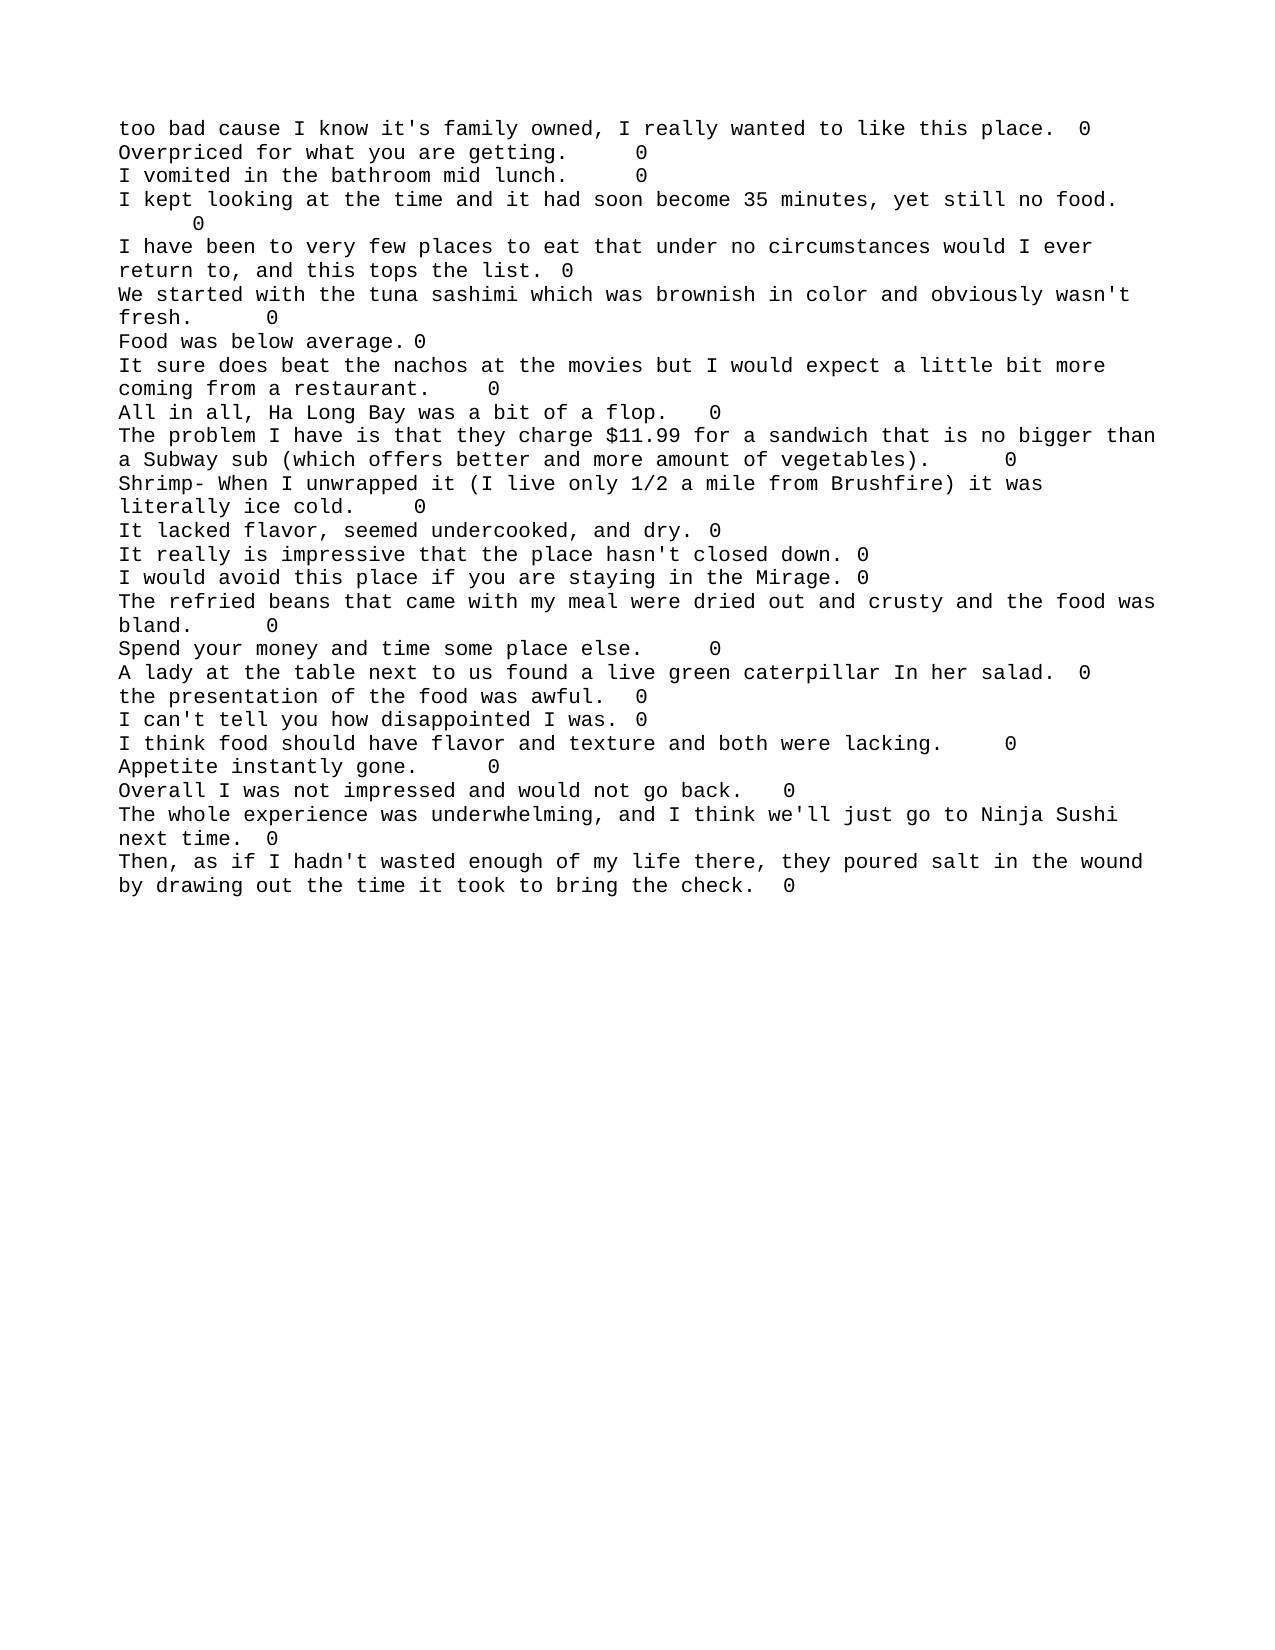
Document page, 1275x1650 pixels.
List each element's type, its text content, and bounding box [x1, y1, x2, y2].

text too bad cause I know it's family owned, I really wanted to like this place. 0 Overpriced for what you are getting. 0 I vomited in the bathroom mid lunch. 0 I kept looking at the time and it had soon become 35 minutes, yet still no food. 0 I have been to very few places to eat that under no circumstances would I ever return to, and this tops the list. 0 We started with the tuna sashimi which was brownish in color and obviously wasn't fresh. 0 Food was below average. 0 It sure does beat the nachos at the movies but I would expect a little bit more coming from a restaurant. 0 All in all, Ha Long Bay was a bit of a flop. 0 The problem I have is that they charge $11.99 for a sandwich that is no bigger than a Subway sub (which offers better and more amount of vegetables). 0 Shrimp- When I unwrapped it (I live only 1/2 a mile from Brushfire) it was literally ice cold. 0 It lacked flavor, seemed undercooked, and dry. 0 It really is impressive that the place hasn't closed down. 0 I would avoid this place if you are staying in the Mirage. 0 The refried beans that came with my meal were dried out and crusty and the food was bland. 0 Spend your money and time some place else. 0 A lady at the table next to us found a live green caterpillar In her salad. 0 the presentation of the food was awful. 0 I can't tell you how disappointed I was. 0 I think food should have flavor and texture and both were lacking. 0 Appetite instantly gone. 0 Overall I was not impressed and would not go back. 0 The whole experience was underwhelming, and I think we'll just go to Ninja Sushi next time. 0 Then, as if I hadn't wasted enough of my life there, they poured salt in the wound by drawing out the time it took to bring the check. 0 [118, 118, 1157, 922]
